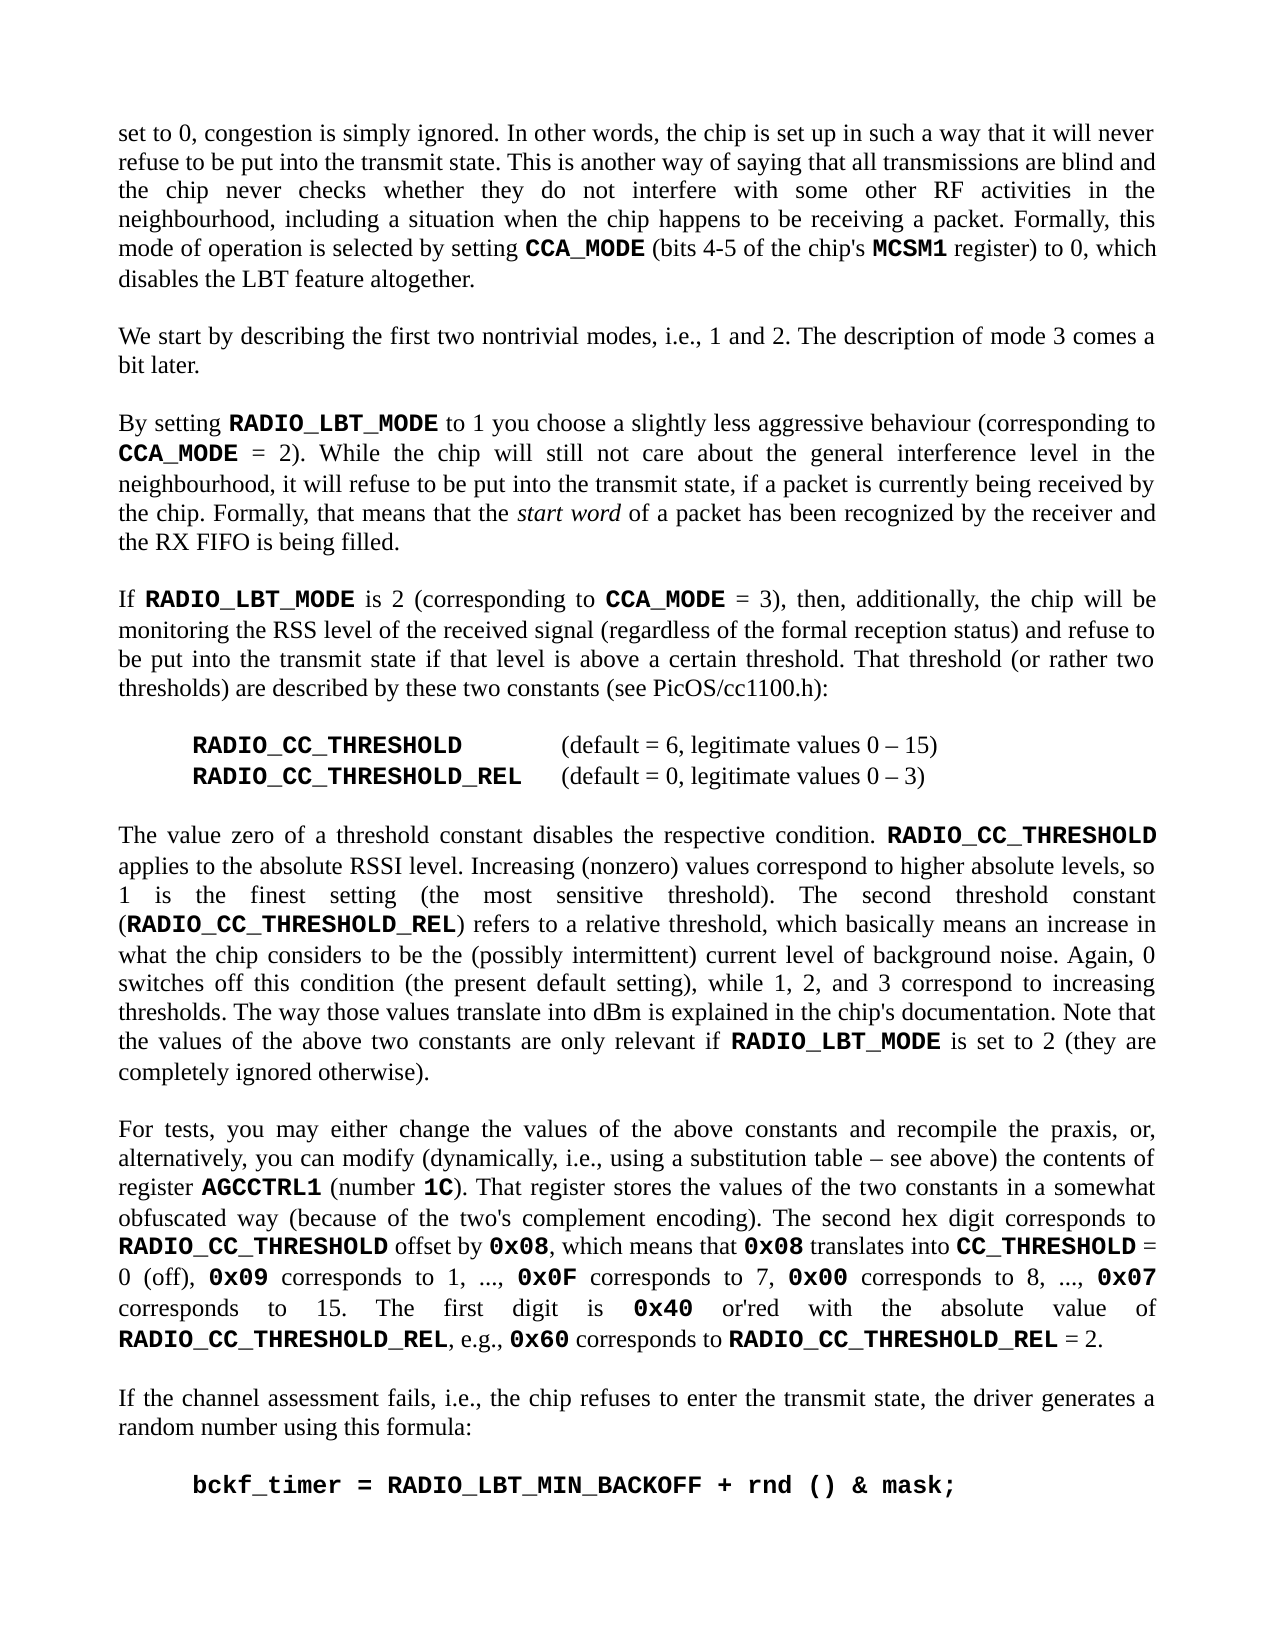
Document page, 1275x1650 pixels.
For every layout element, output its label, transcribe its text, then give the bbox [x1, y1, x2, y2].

text For tests, you may either change the values of the above constants and recompile the praxis, or, alternatively, you can modify (dynamically, i.e., using a substitution table – see above) the contents of register AGCCTRL1 (number 1C). That register stores the values of the two constants in a somewhat obfuscated way (because of the two's complement encoding). The second hex digit corresponds to RADIO_CC_THRESHOLD offset by 0x08, which means that 0x08 translates into CC_THRESHOLD = 0 (off), 0x09 corresponds to 1, ..., 0x0F corresponds to 7, 0x00 corresponds to 8, ..., 0x07 corresponds to 15. The first digit is 0x40 or'red with the absolute value of RADIO_CC_THRESHOLD_REL, e.g., 0x60 corresponds to RADIO_CC_THRESHOLD_REL = 2. [118, 1114, 1157, 1355]
text set to 0, congestion is simply ignored. In other words, the chip is set up in such a way that it will never refuse to be put into the transmit state. This is another way of saying that all transmissions are blind and the chip never checks whether they do not interfere with some other RF activities in the neighbourhood, including a situation when the chip happens to be receiving a packet. Formally, this mode of operation is selected by setting CCA_MODE (bits 4-5 of the chip's MCSM1 register) to 0, which disables the LBT feature altogether. [118, 118, 1157, 293]
text If RADIO_LBT_MODE is 2 (corresponding to CCA_MODE = 3), then, additionally, the chip will be monitoring the RSS level of the received signal (regardless of the formal reception status) and refuse to be put into the transmit state if that level is above a certain threshold. That threshold (or rather two thresholds) are described by these two constants (see PicOS/cc1100.h): [118, 584, 1157, 701]
text The value zero of a threshold constant disables the respective condition. RADIO_CC_THRESHOLD applies to the absolute RSSI level. Increasing (nonzero) values correspond to higher absolute levels, so 1 is the finest setting (the most sensitive threshold). The second threshold constant (RADIO_CC_THRESHOLD_REL) refers to a relative threshold, which basically means an increase in what the chip considers to be the (possibly intermittent) current level of background noise. Again, 0 switches off this condition (the present default setting), while 1, 2, and 3 correspond to increasing thresholds. The way those values translate into dBm is explained in the chip's documentation. Note that the values of the above two constants are only relevant if RADIO_LBT_MODE is set to 2 (they are completely ignored otherwise). [118, 821, 1157, 1086]
text RADIO_CC_THRESHOLD (default = 6, legitimate values 0 – 15) [118, 730, 1157, 761]
text If the channel assessment fails, i.e., the chip refuses to enter the transmit state, the driver generates a random number using this formula: [118, 1383, 1157, 1441]
text bckf_timer = RADIO_LBT_MIN_BACKOFF + rnd () & mask; [118, 1470, 1157, 1501]
text We start by describing the first two nontrivial modes, i.e., 1 and 2. The description of mode 3 comes a bit later. [118, 321, 1157, 379]
text By setting RADIO_LBT_MODE to 1 you choose a slightly less aggressive behaviour (corresponding to CCA_MODE = 2). While the chip will still not care about the general interference level in the neighbourhood, it will refuse to be put into the transmit state, if a packet is currently being received by the chip. Formally, that means that the start word of a packet has been recognized by the receiver and the RX FIFO is being filled. [118, 408, 1157, 556]
text RADIO_CC_THRESHOLD_REL (default = 0, legitimate values 0 – 3) [118, 761, 1157, 792]
